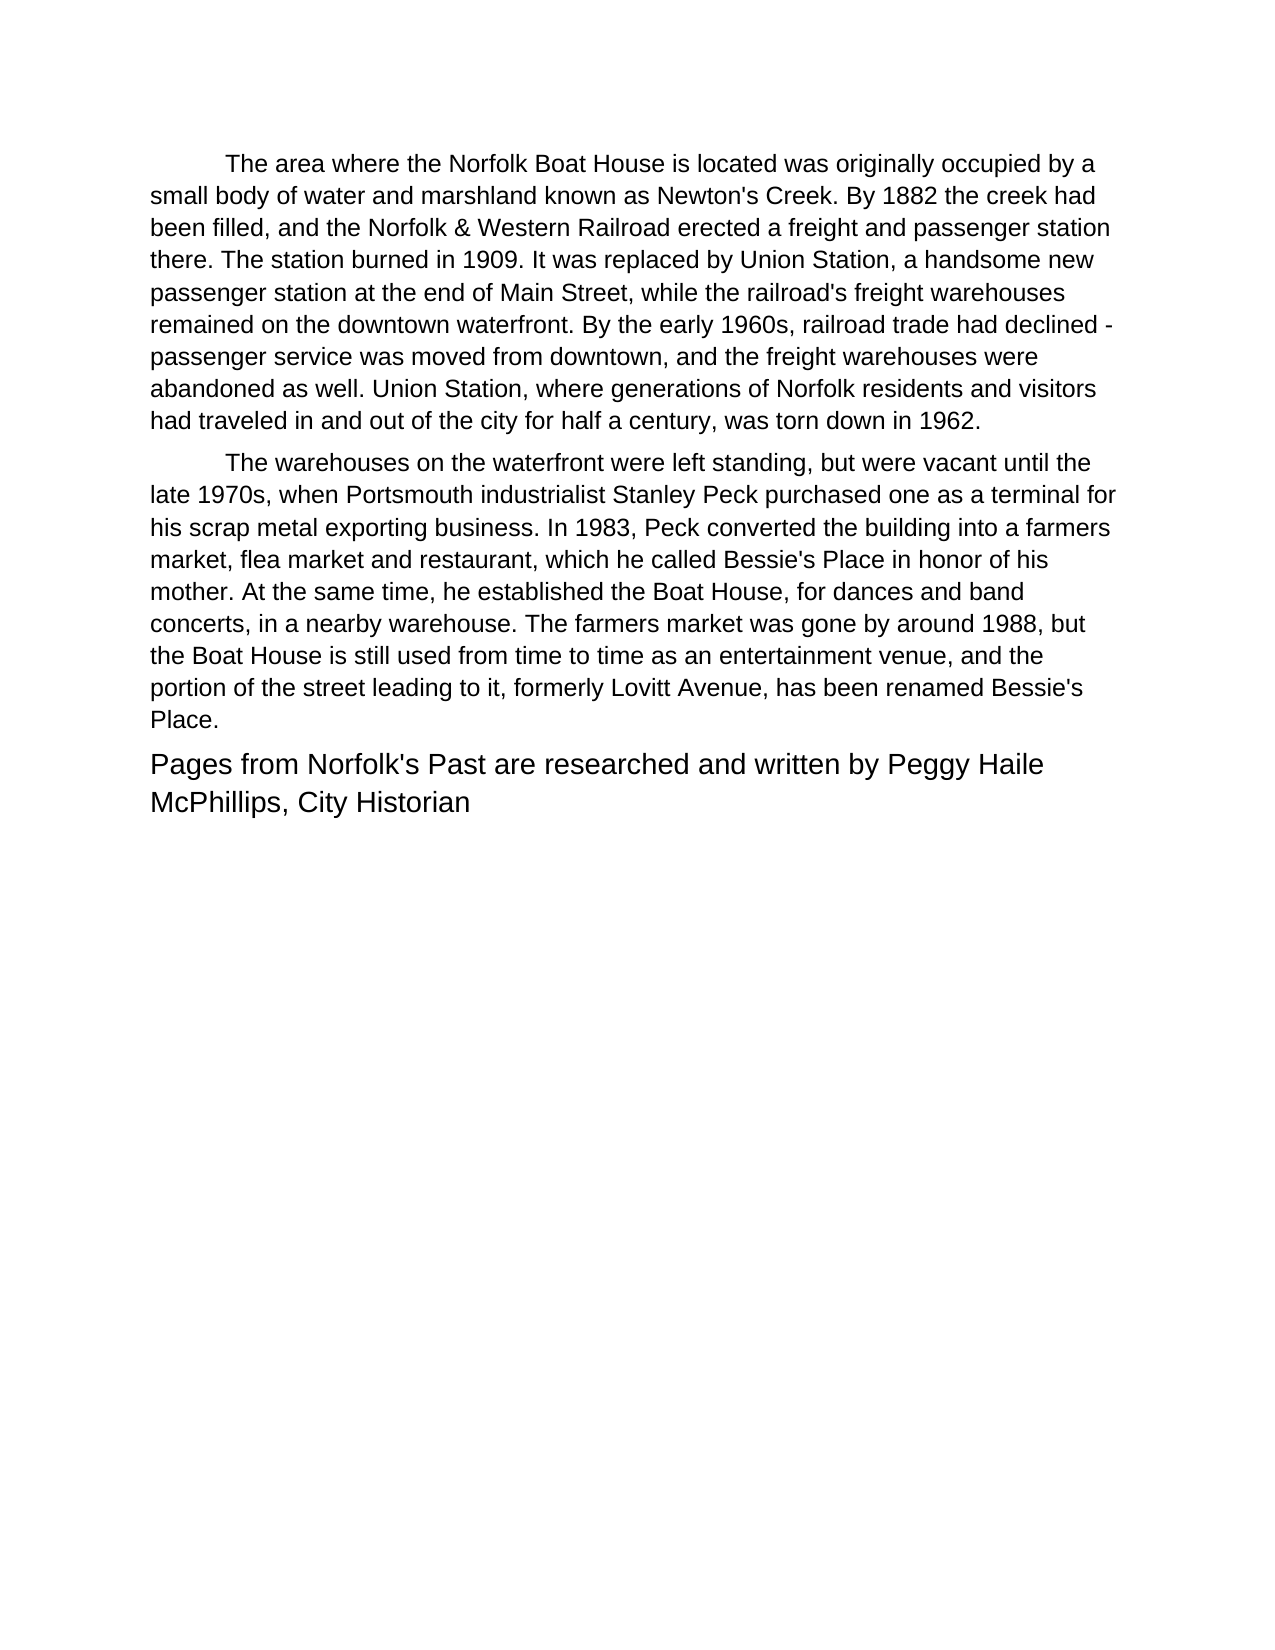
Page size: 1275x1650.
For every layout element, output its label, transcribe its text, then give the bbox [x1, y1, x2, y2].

text The warehouses on the waterfront were left standing, but were vacant until the late 1970s, when Portsmouth industrialist Stanley Peck purchased one as a terminal for his scrap metal exporting business. In 1983, Peck converted the building into a farmers market, flea market and restaurant, which he called Bessie's Place in honor of his mother. At the same time, he established the Boat House, for dances and band concerts, in a nearby warehouse. The farmers market was gone by around 1988, but the Boat House is still used from time to time as an entertainment venue, and the portion of the street leading to it, formerly Lovitt Avenue, has been renamed Bessie's Place. [150, 449, 1125, 734]
text Pages from Norfolk's Past are researched and written by Peggy Haile McPhillips, City Historian [150, 748, 1125, 818]
text The area where the Norfolk Boat House is located was originally occupied by a small body of water and marshland known as Newton's Creek. By 1882 the creek had been filled, and the Norfolk & Western Railroad erected a freight and passenger station there. The station burned in 1909. It was replaced by Union Station, a handsome new passenger station at the end of Main Street, while the railroad's freight warehouses remained on the downtown waterfront. By the early 1960s, railroad trade had declined - passenger service was moved from downtown, and the freight warehouses were abandoned as well. Union Station, where generations of Norfolk residents and visitors had traveled in and out of the city for half a century, was torn down in 1962. [150, 150, 1125, 434]
